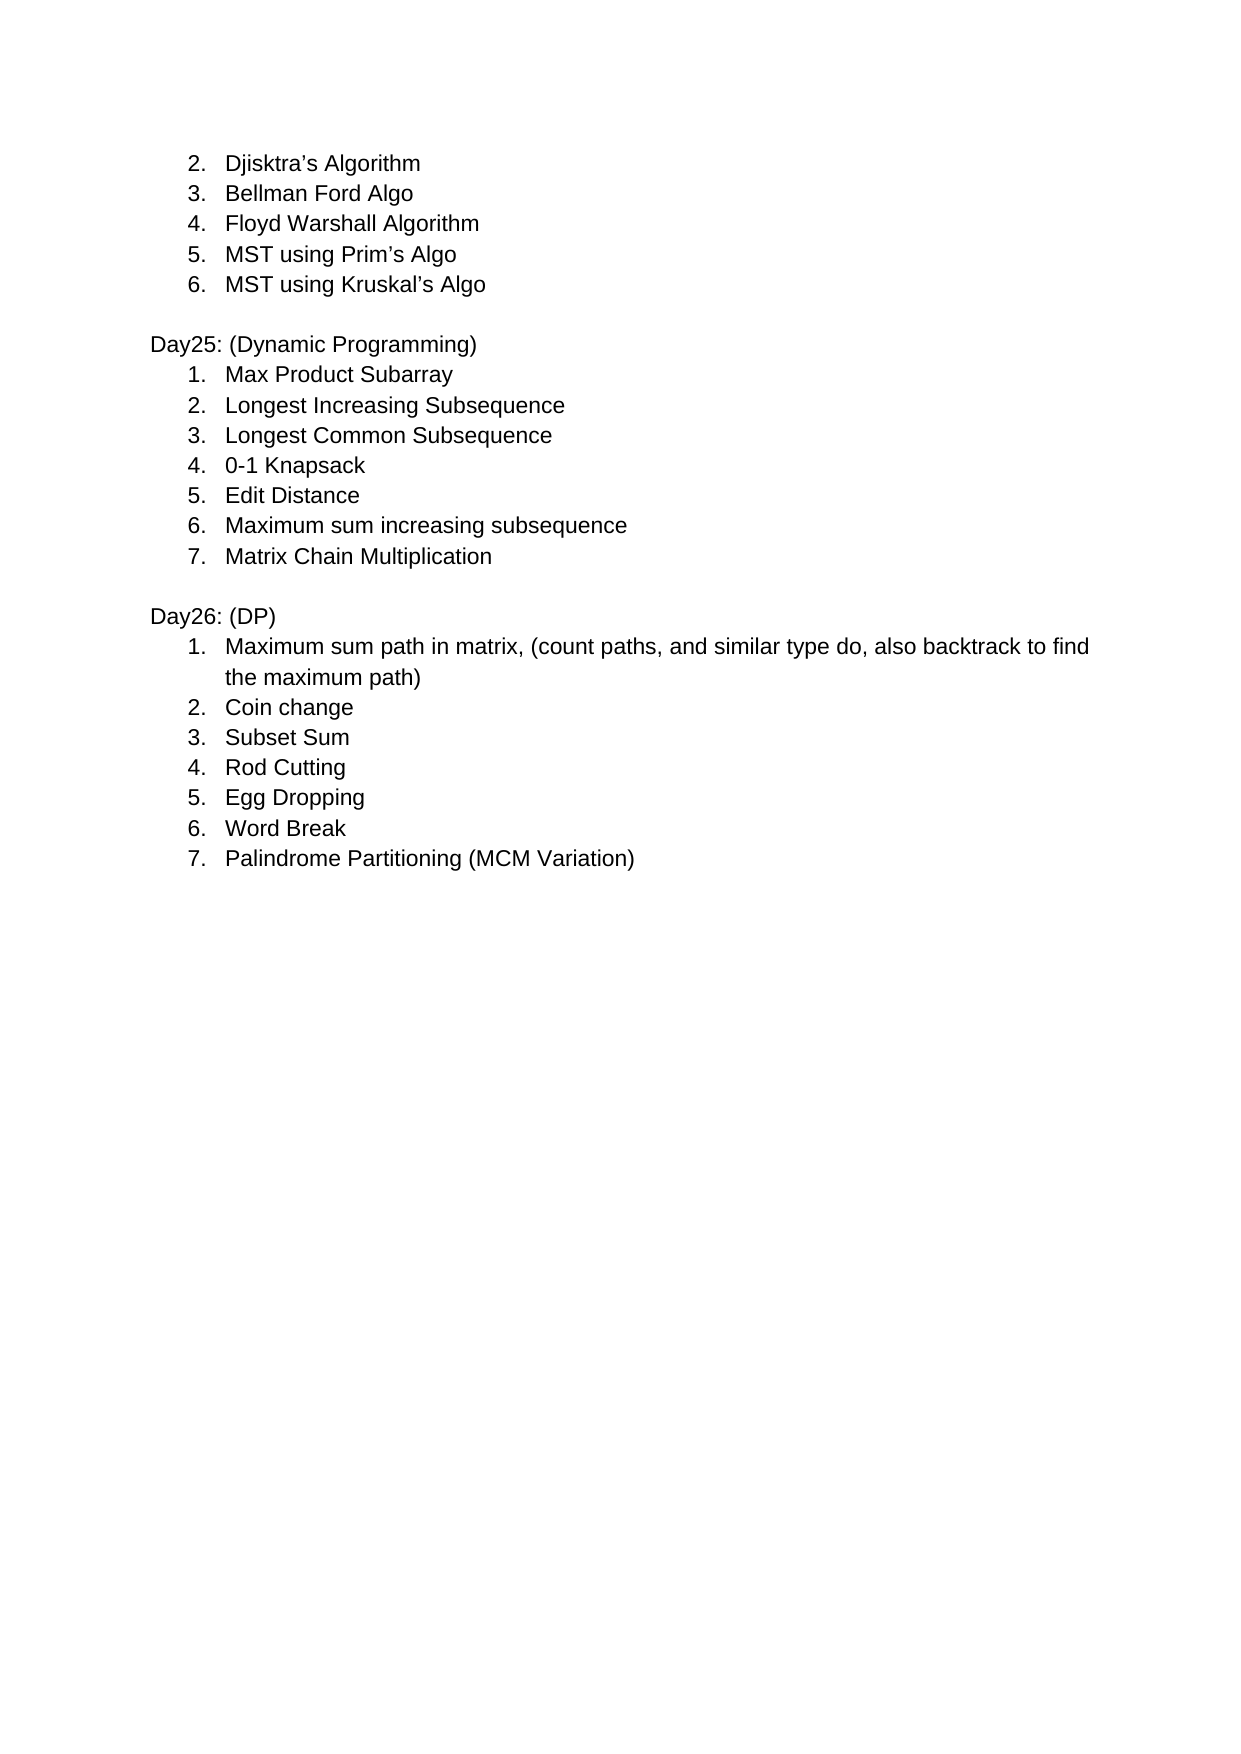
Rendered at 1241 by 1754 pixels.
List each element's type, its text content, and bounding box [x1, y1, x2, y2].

list Maximum sum increasing subsequence [187, 512, 1090, 539]
text Day26: (DP) [150, 603, 1090, 629]
list MST using Kruskal’s Algo [187, 271, 1090, 297]
list Edit Distance [187, 482, 1090, 509]
list Bellman Ford Algo [187, 180, 1090, 207]
list Matrix Chain Multiplication [187, 543, 1090, 569]
list Coin change [187, 694, 1090, 720]
list Word Break [187, 814, 1090, 841]
list Djisktra’s Algorithm [187, 150, 1090, 176]
list Subset Sum [187, 724, 1090, 750]
list Egg Dropping [187, 784, 1090, 811]
text Day25: (Dynamic Programming) [150, 331, 1090, 358]
list Floyd Warshall Algorithm [187, 210, 1090, 237]
list 0-1 Knapsack [187, 452, 1090, 478]
list Maximum sum path in matrix, (count paths, and similar type do, also backtrack to find the maximum path) [187, 633, 1090, 690]
list MST using Prim’s Algo [187, 241, 1090, 267]
list Palindrome Partitioning (MCM Variation) [187, 845, 1090, 871]
list Max Product Subarray [187, 361, 1090, 388]
list Longest Increasing Subsequence [187, 392, 1090, 418]
list Longest Common Subsequence [187, 422, 1090, 448]
list Rod Cutting [187, 754, 1090, 781]
